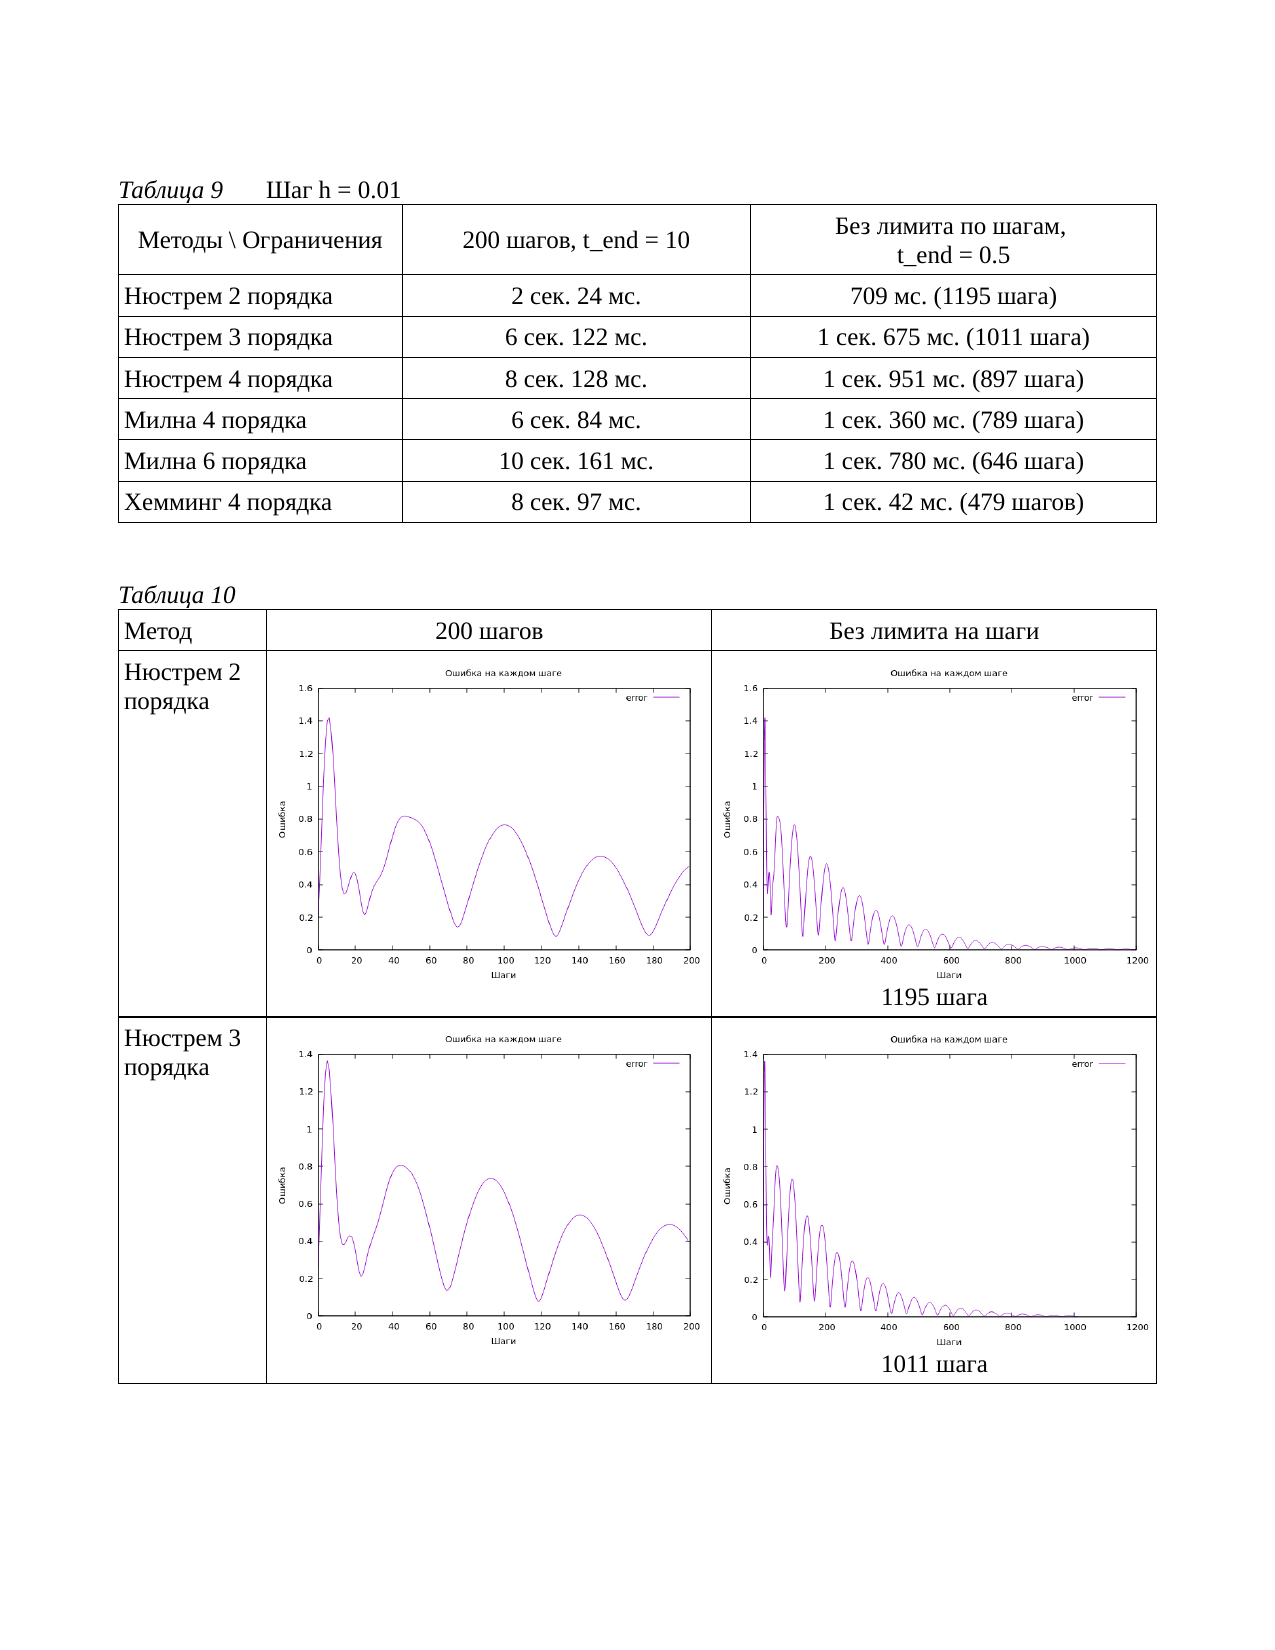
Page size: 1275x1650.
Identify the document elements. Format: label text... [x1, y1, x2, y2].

table_cell Нюстрем 3 порядка [119, 317, 402, 357]
table_cell Милна 6 порядка [119, 440, 402, 481]
table_header Без лимита на шаги [712, 610, 1156, 650]
table_cell Нюстрем 2 порядка [119, 275, 402, 316]
table_cell 1195 шага [712, 651, 1156, 1016]
table_cell [267, 1018, 711, 1383]
picture [717, 1023, 1152, 1349]
table_cell 6 сек. 122 мс. [403, 317, 750, 357]
table_cell Нюстрем 4 порядка [119, 358, 402, 398]
table_cell 10 сек. 161 мс. [403, 440, 750, 481]
table_cell 1 сек. 951 мс. (897 шага) [751, 358, 1156, 398]
table_cell Нюстрем 2 порядка [119, 651, 266, 1016]
table_cell 1 сек. 42 мс. (479 шагов) [751, 482, 1156, 522]
table_cell [267, 651, 711, 1016]
table_cell 1 сек. 780 мс. (646 шага) [751, 440, 1156, 481]
table_cell 1 сек. 675 мс. (1011 шага) [751, 317, 1156, 357]
table_header Методы \ Ограничения [119, 205, 402, 274]
table_cell 709 мс. (1195 шага) [751, 275, 1156, 316]
table_cell Хемминг 4 порядка [119, 482, 402, 522]
table_cell Нюстрем 3 порядка [119, 1018, 266, 1383]
table_header Метод [119, 610, 266, 650]
table_cell 2 сек. 24 мс. [403, 275, 750, 316]
table_cell 8 сек. 128 мс. [403, 358, 750, 398]
picture [717, 657, 1152, 982]
table_header Без лимита по шагам, t_end = 0.5 [751, 205, 1156, 274]
table_cell 8 сек. 97 мс. [403, 482, 750, 522]
table_header 200 шагов [267, 610, 711, 650]
picture [272, 1023, 706, 1348]
table_header 200 шагов, t_end = 10 [403, 205, 750, 274]
table_cell 6 сек. 84 мс. [403, 399, 750, 439]
text Таблица 9 Шаг h = 0.01 [118, 176, 1157, 204]
picture [272, 657, 706, 982]
text Таблица 10 [118, 580, 1157, 609]
table_cell 1011 шага [712, 1018, 1156, 1383]
table_cell Милна 4 порядка [119, 399, 402, 439]
table_cell 1 сек. 360 мс. (789 шага) [751, 399, 1156, 439]
